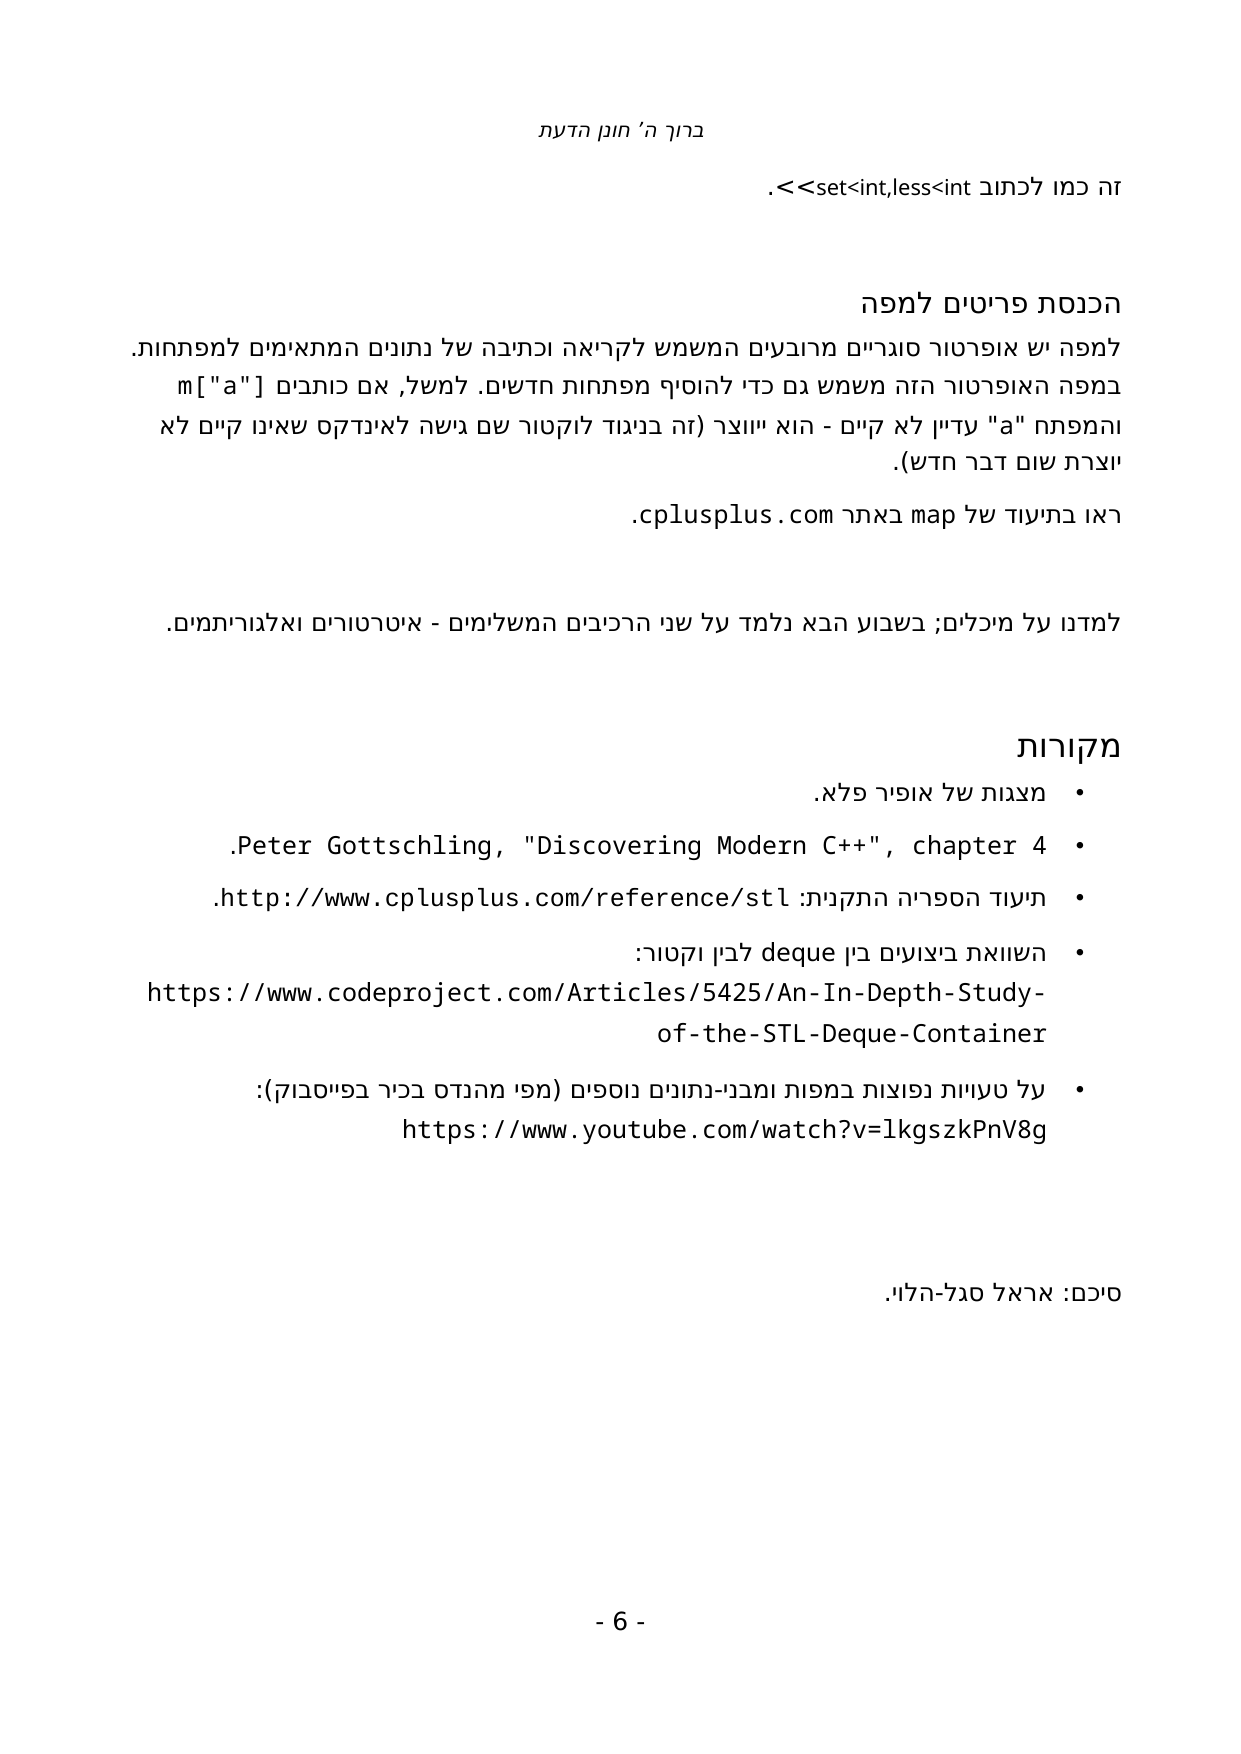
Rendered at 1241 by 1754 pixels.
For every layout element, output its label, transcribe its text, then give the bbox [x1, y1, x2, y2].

subtitle הכנסת פריטים למפה [118, 286, 1122, 320]
text ראו בתיעוד של map באתר cplusplus.com. [118, 497, 1122, 531]
list על טעויות נפוצות במפות ומבני-נתונים נוספים (מפי מהנדס בכיר בפייסבוק): https://www.youtube.com/watch?v=lkgszkPnV8g [118, 1071, 1084, 1146]
text זה כמו לכתוב set<int,less<int>>. [118, 172, 1122, 202]
list מצגות של אופיר פלא. [118, 778, 1084, 807]
list Peter Gottschling, "Discovering Modern C++", chapter 4. [118, 827, 1084, 861]
subtitle מקורות [118, 726, 1122, 765]
text למפה יש אופרטור סוגריים מרובעים המשמש לקריאה וכתיבה של נתונים המתאימים למפתחות. במפה האופרטור הזה משמש גם כדי להוסיף מפתחות חדשים. למשל, אם כותבים m["a"] והמפתח "a" עדיין לא קיים - הוא ייווצר (זה בניגוד לוקטור שם גישה לאינדקס שאינו קיים לא יוצרת שום דבר חדש). [118, 333, 1122, 477]
list השוואת ביצועים בין deque לבין וקטור: https://www.codeproject.com/Articles/5425/An-In-Depth-Study-of-the-STL-Deque-Container [118, 934, 1084, 1050]
list תיעוד הספריה התקנית: http://www.cplusplus.com/reference/stl. [118, 883, 1084, 913]
text למדנו על מיכלים; בשבוע הבא נלמד על שני הרכיבים המשלימים - איטרטורים ואלגוריתמים. [118, 608, 1122, 637]
text סיכם: אראל סגל-הלוי. [118, 1278, 1122, 1308]
